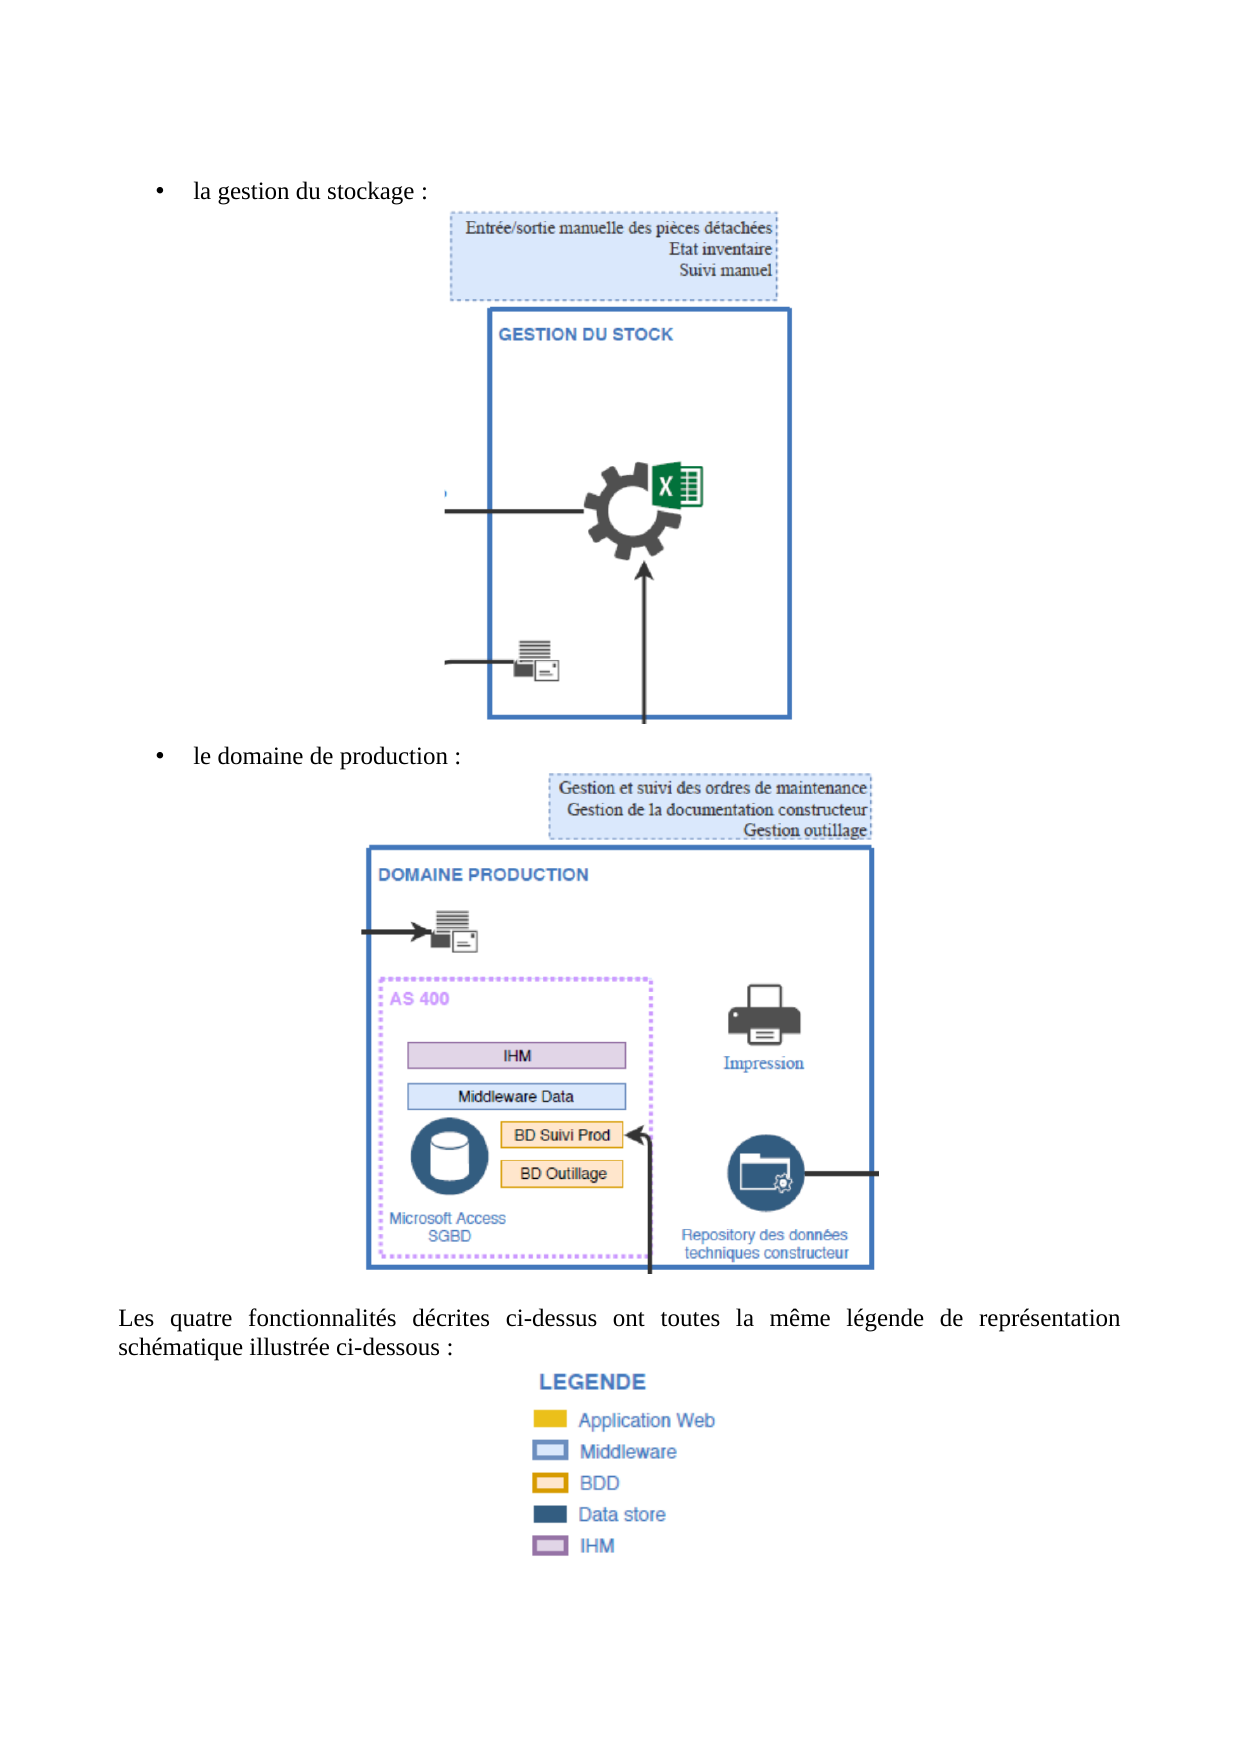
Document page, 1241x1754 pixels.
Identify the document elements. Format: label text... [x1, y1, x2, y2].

list le domaine de production : [156, 741, 1122, 770]
picture [520, 1360, 721, 1567]
list la gestion du stockage : [156, 176, 1122, 205]
picture [361, 770, 879, 1274]
picture [444, 205, 796, 724]
text Les quatre fonctionnalités décrites ci-dessus ont toutes la même légende de représentation schématique illustrée ci-dessous : [118, 1303, 1122, 1360]
